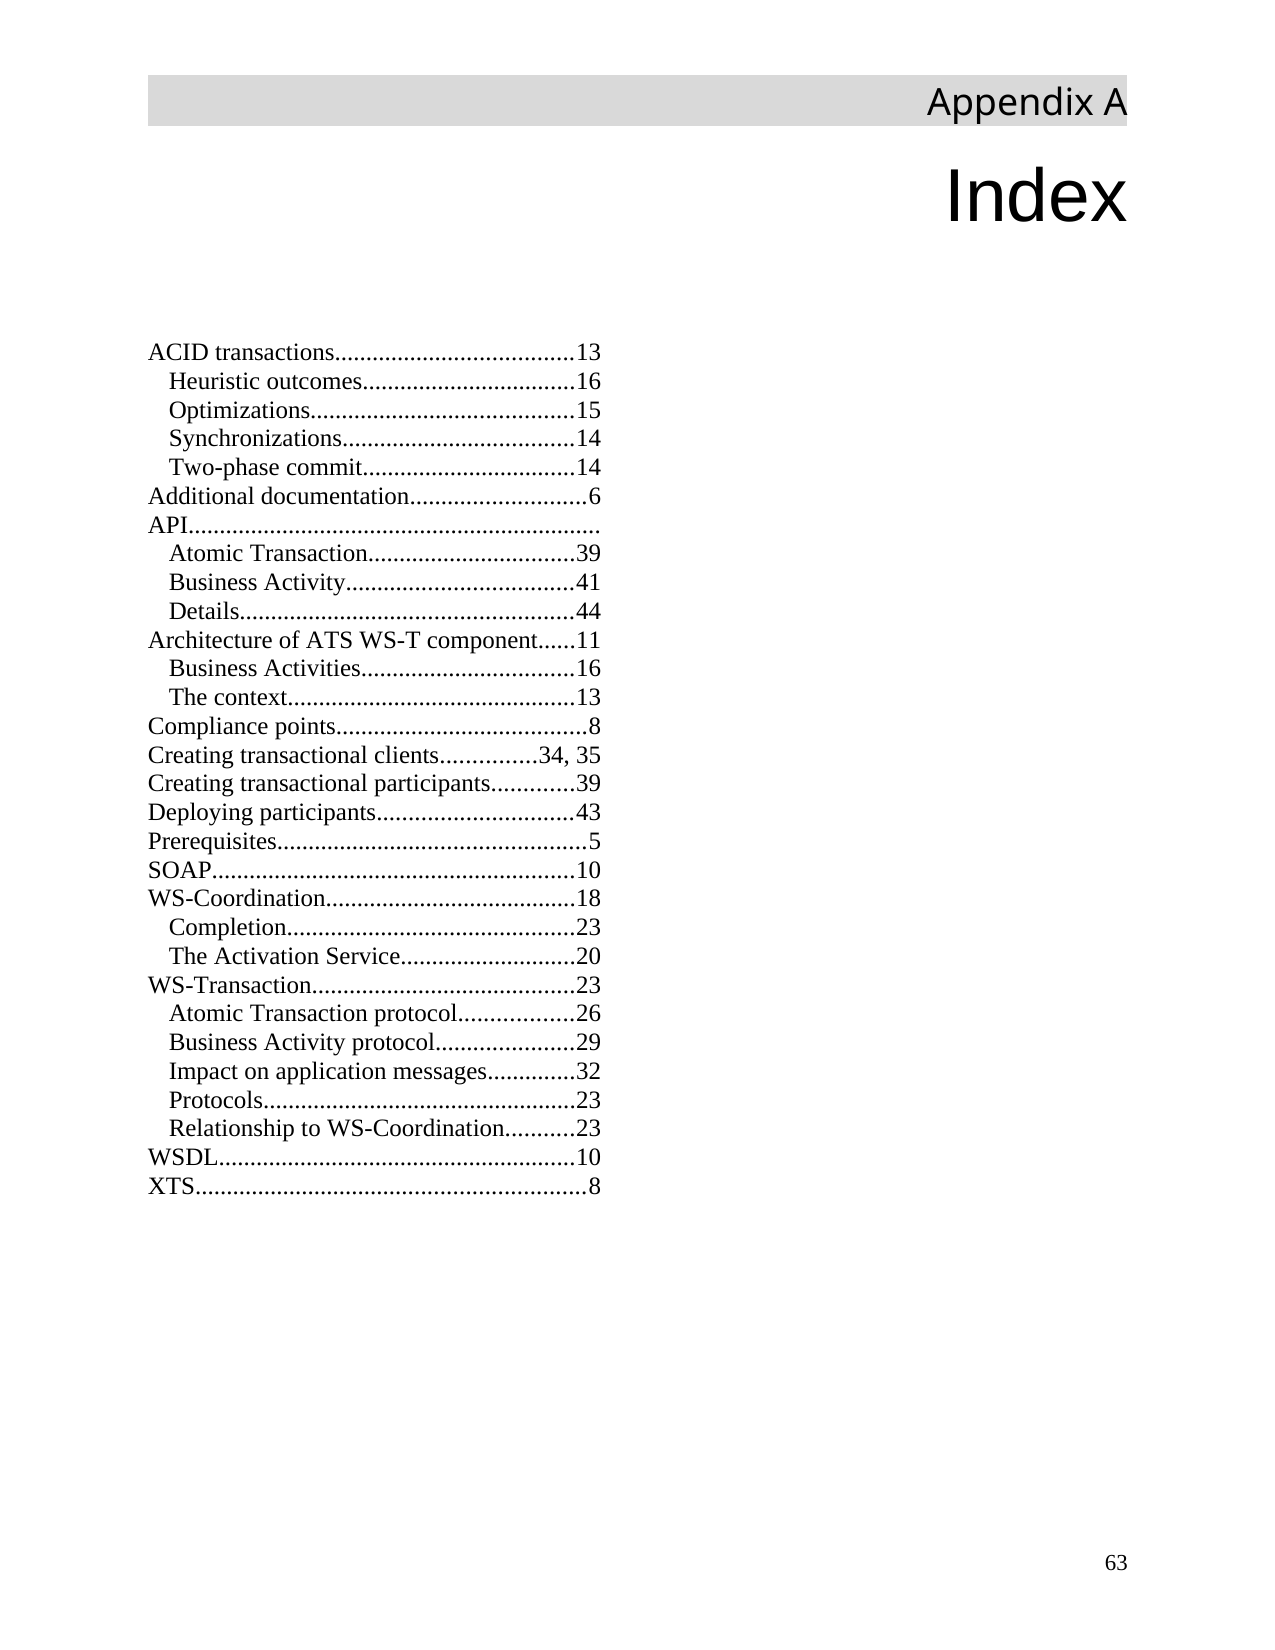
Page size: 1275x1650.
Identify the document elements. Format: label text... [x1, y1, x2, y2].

text ACID transactions 13 [148, 337, 601, 366]
text Creating transactional participants 39 [148, 768, 601, 797]
text Prerequisites 5 [148, 826, 601, 855]
text Creating transactional clients 34, 35 [148, 740, 601, 768]
text Architecture of ATS WS-T component 11 [148, 625, 601, 653]
text Additional documentation 6 [148, 481, 601, 510]
text Heuristic outcomes 16 [168, 366, 601, 395]
text Business Activity 41 [168, 567, 601, 596]
text Completion 23 [168, 912, 601, 941]
title Index [263, 151, 1127, 237]
text Business Activity protocol 29 [168, 1027, 601, 1056]
text Deploying participants 43 [148, 797, 601, 826]
text WSDL 10 [148, 1142, 601, 1171]
text XTS 8 [148, 1171, 601, 1200]
text Atomic Transaction protocol 26 [168, 998, 601, 1027]
text Details 44 [168, 596, 601, 625]
text SOAP 10 [148, 855, 601, 883]
text Two-phase commit 14 [168, 452, 601, 481]
text Atomic Transaction 39 [168, 538, 601, 567]
text Compliance points 8 [148, 711, 601, 740]
text Synchronizations 14 [168, 423, 601, 452]
text Business Activities 16 [168, 653, 601, 682]
text Impact on application messages 32 [168, 1056, 601, 1085]
text Optimizations 15 [168, 395, 601, 423]
text WS-Coordination 18 [148, 883, 601, 912]
text The context 13 [168, 682, 601, 711]
text Protocols 23 [168, 1085, 601, 1113]
text The Activation Service 20 [168, 941, 601, 970]
text WS-Transaction 23 [148, 970, 601, 998]
text API [148, 510, 601, 538]
text Relationship to WS-Coordination 23 [168, 1113, 601, 1142]
